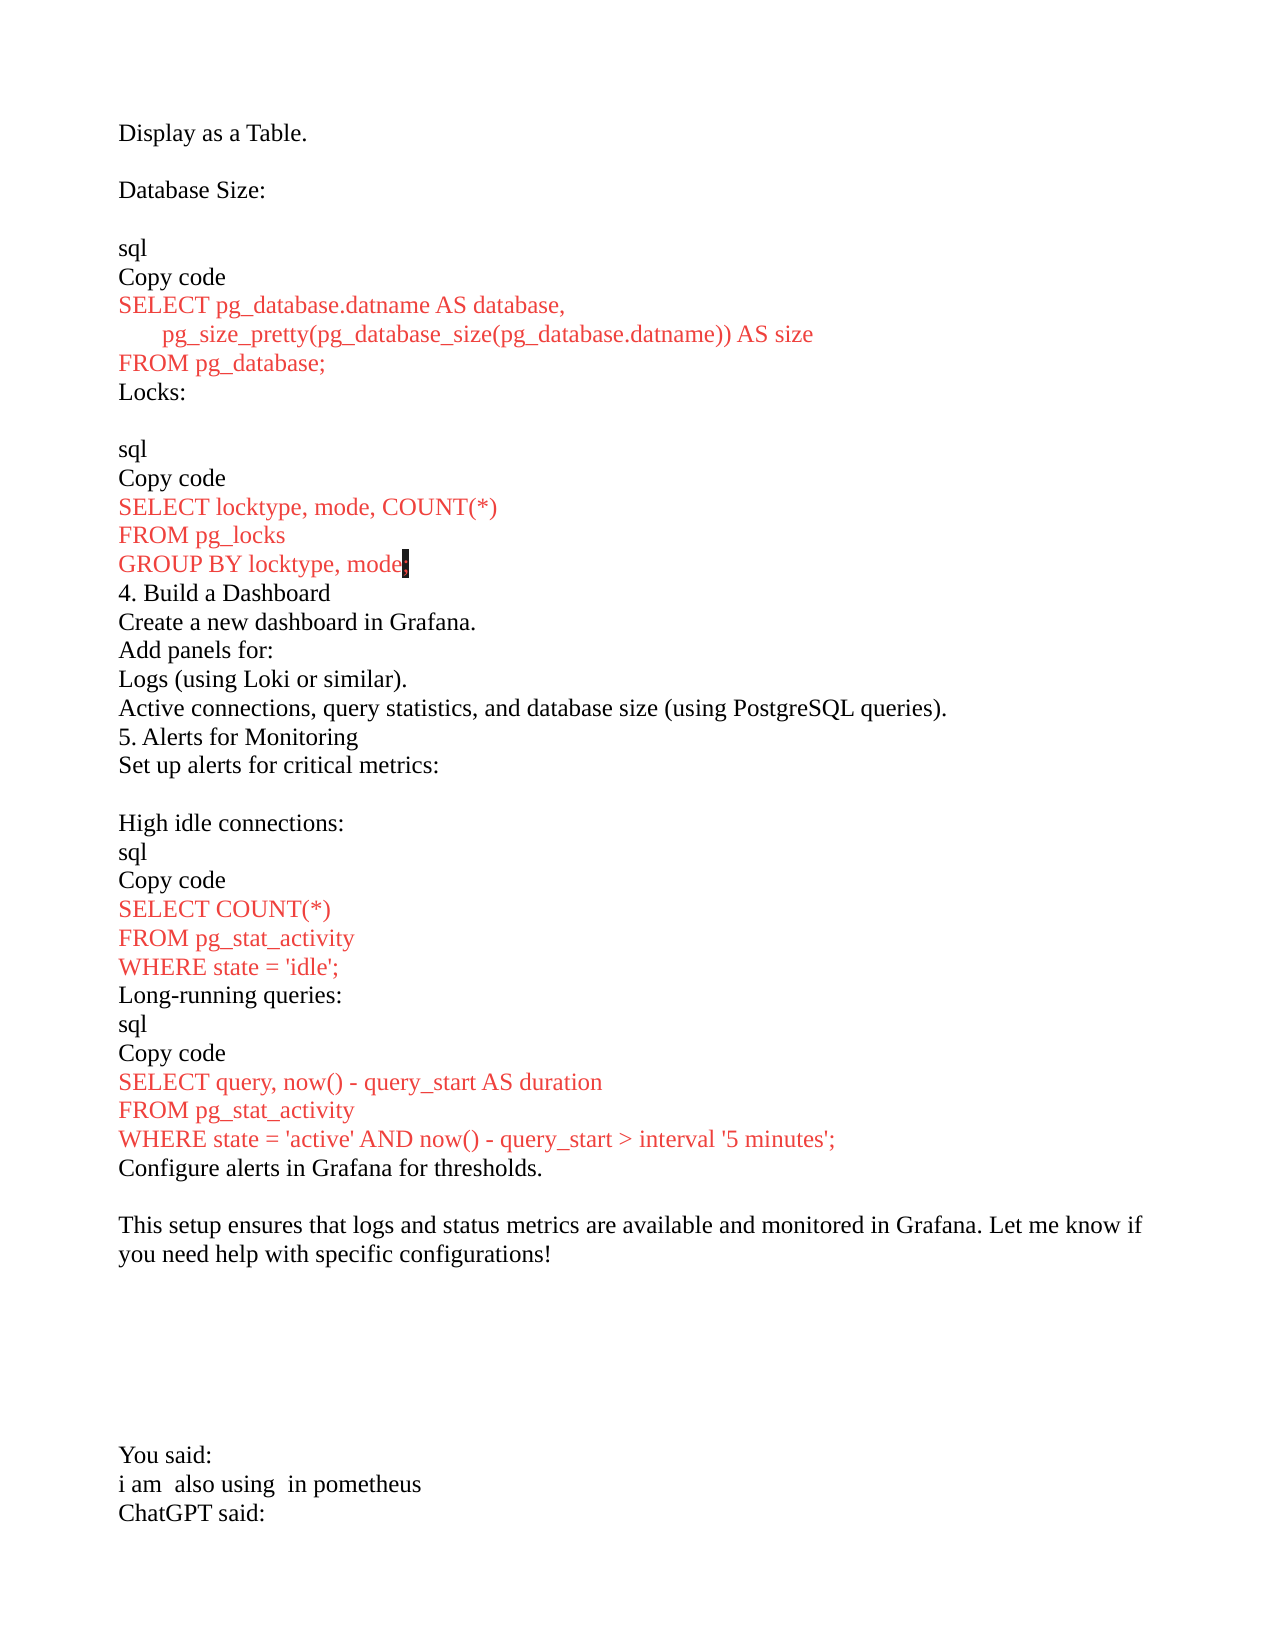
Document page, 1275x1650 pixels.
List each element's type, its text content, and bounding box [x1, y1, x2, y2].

text Configure alerts in Grafana for thresholds. [118, 1153, 1157, 1182]
text sql [118, 1009, 1157, 1038]
text Copy code [118, 463, 1157, 492]
text GROUP BY locktype, mode; [118, 549, 1157, 578]
text sql [118, 233, 1157, 262]
text FROM pg_stat_activity [118, 923, 1157, 952]
text Copy code [118, 866, 1157, 894]
text Logs (using Loki or similar). [118, 664, 1157, 693]
text Set up alerts for critical metrics: [118, 751, 1157, 779]
text Database Size: [118, 176, 1157, 204]
text Display as a Table. [118, 118, 1157, 147]
text FROM pg_locks [118, 521, 1157, 549]
text SELECT locktype, mode, COUNT(*) [118, 492, 1157, 521]
text FROM pg_database; [118, 348, 1157, 377]
text This setup ensures that logs and status metrics are available and monitored in Grafana. Let me know if you need help with specific configurations! [118, 1211, 1157, 1268]
text sql [118, 434, 1157, 463]
text WHERE state = 'active' AND now() - query_start > interval '5 minutes'; [118, 1124, 1157, 1153]
text SELECT COUNT(*) [118, 894, 1157, 923]
text ChatGPT said: [118, 1498, 1157, 1527]
text Long-running queries: [118, 981, 1157, 1009]
text SELECT pg_database.datname AS database, [118, 291, 1157, 319]
text You said: [118, 1441, 1157, 1469]
text Locks: [118, 377, 1157, 406]
text sql [118, 837, 1157, 866]
text Copy code [118, 262, 1157, 291]
text pg_size_pretty(pg_database_size(pg_database.datname)) AS size [118, 319, 1157, 348]
text 4. Build a Dashboard [118, 578, 1157, 607]
text 5. Alerts for Monitoring [118, 722, 1157, 751]
text Create a new dashboard in Grafana. [118, 607, 1157, 636]
text Active connections, query statistics, and database size (using PostgreSQL queries). [118, 693, 1157, 722]
text FROM pg_stat_activity [118, 1096, 1157, 1124]
text Add panels for: [118, 636, 1157, 664]
text Copy code [118, 1038, 1157, 1067]
text SELECT query, now() - query_start AS duration [118, 1067, 1157, 1096]
text WHERE state = 'idle'; [118, 952, 1157, 981]
text High idle connections: [118, 808, 1157, 837]
text i am also using in pometheus [118, 1469, 1157, 1498]
